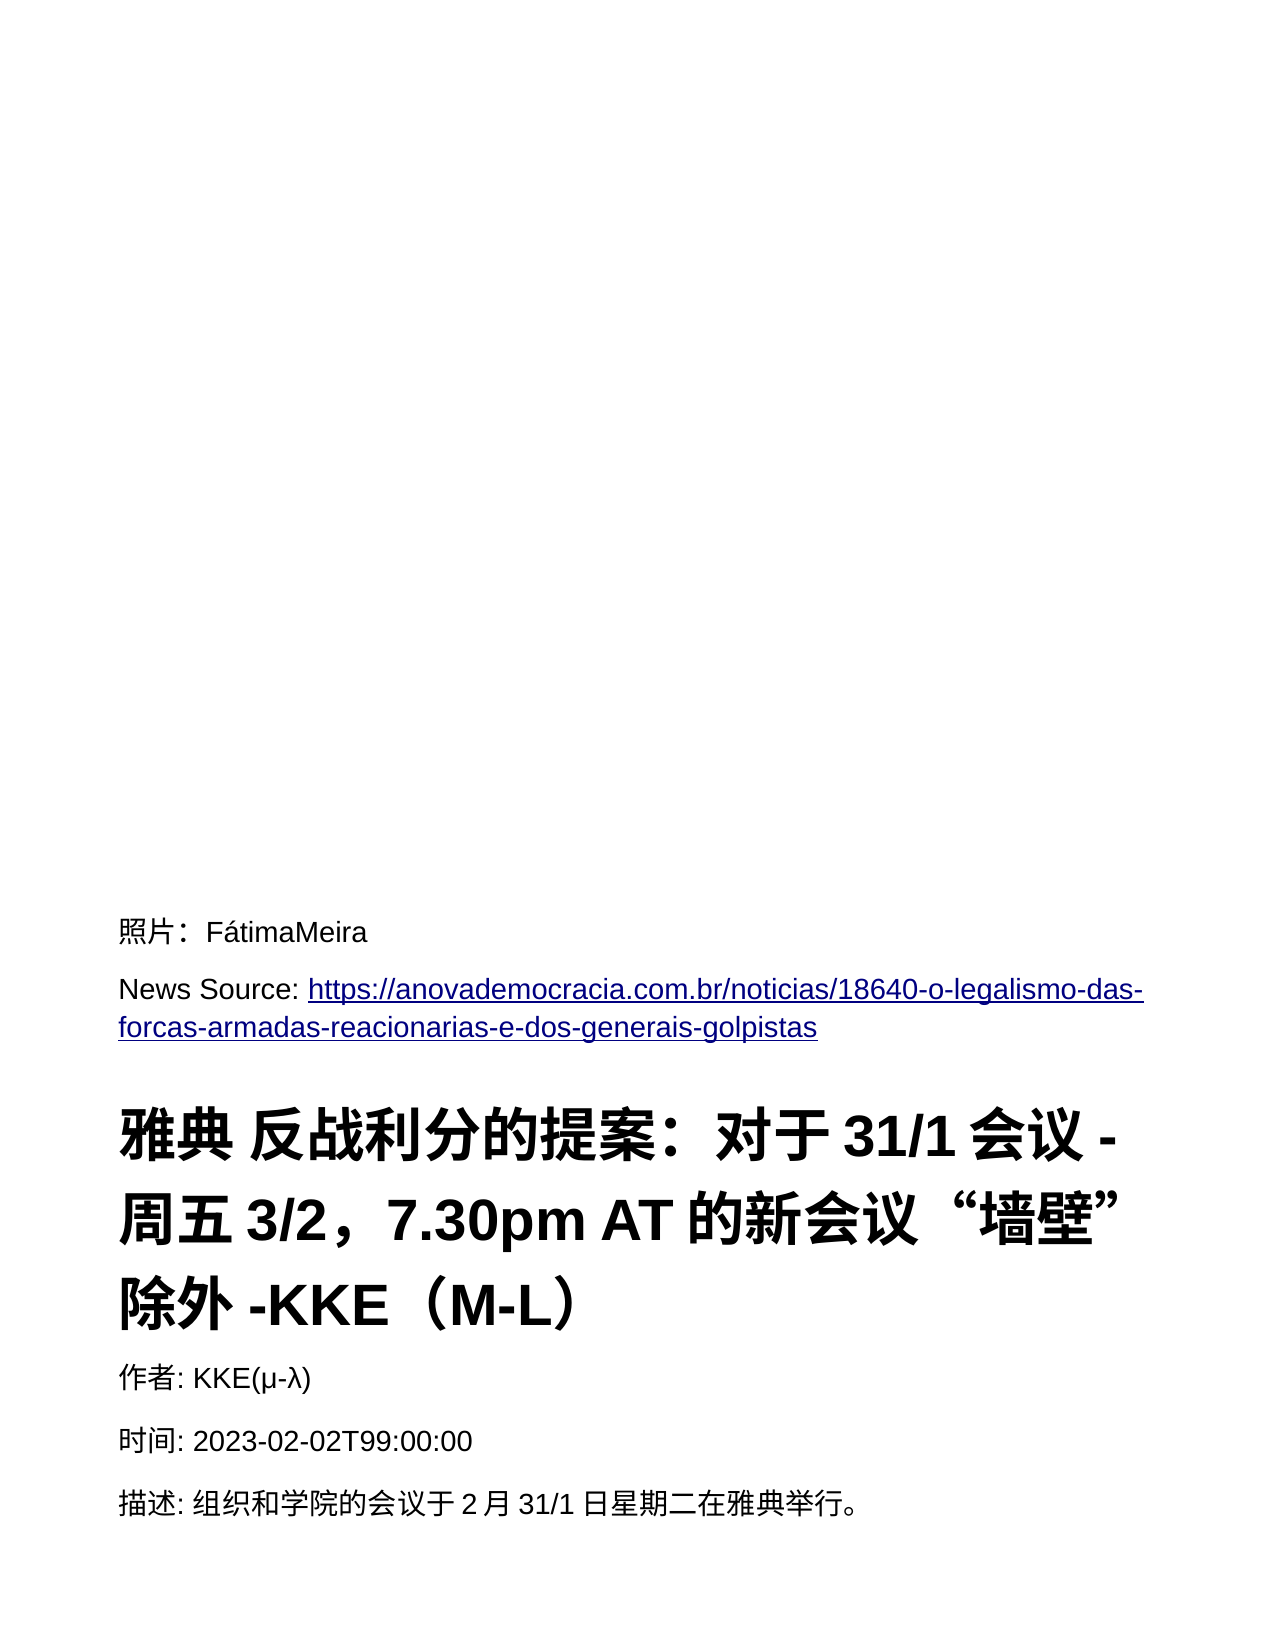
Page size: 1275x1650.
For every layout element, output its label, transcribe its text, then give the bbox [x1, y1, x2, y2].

text News Source: https://anovademocracia.com.br/noticias/18640-o-legalismo-das-forcas-armadas-reacionarias-e-dos-generais-golpistas [118, 972, 1157, 1044]
text 照片：FátimaMeira [118, 118, 1157, 951]
subtitle 雅典 反战利分的提案：对于31/1会议 - 周五3/2，7.30pm AT的新会议“墙壁”除外 -KKE（M-L） [118, 1088, 1157, 1342]
text 时间: 2023-02-02T99:00:00 [118, 1418, 1157, 1460]
text 描述: 组织和学院的会议于2月31/1日星期二在雅典举行。 [118, 1481, 1157, 1523]
text 作者: ΚΚΕ(μ-λ) [118, 1354, 1157, 1397]
